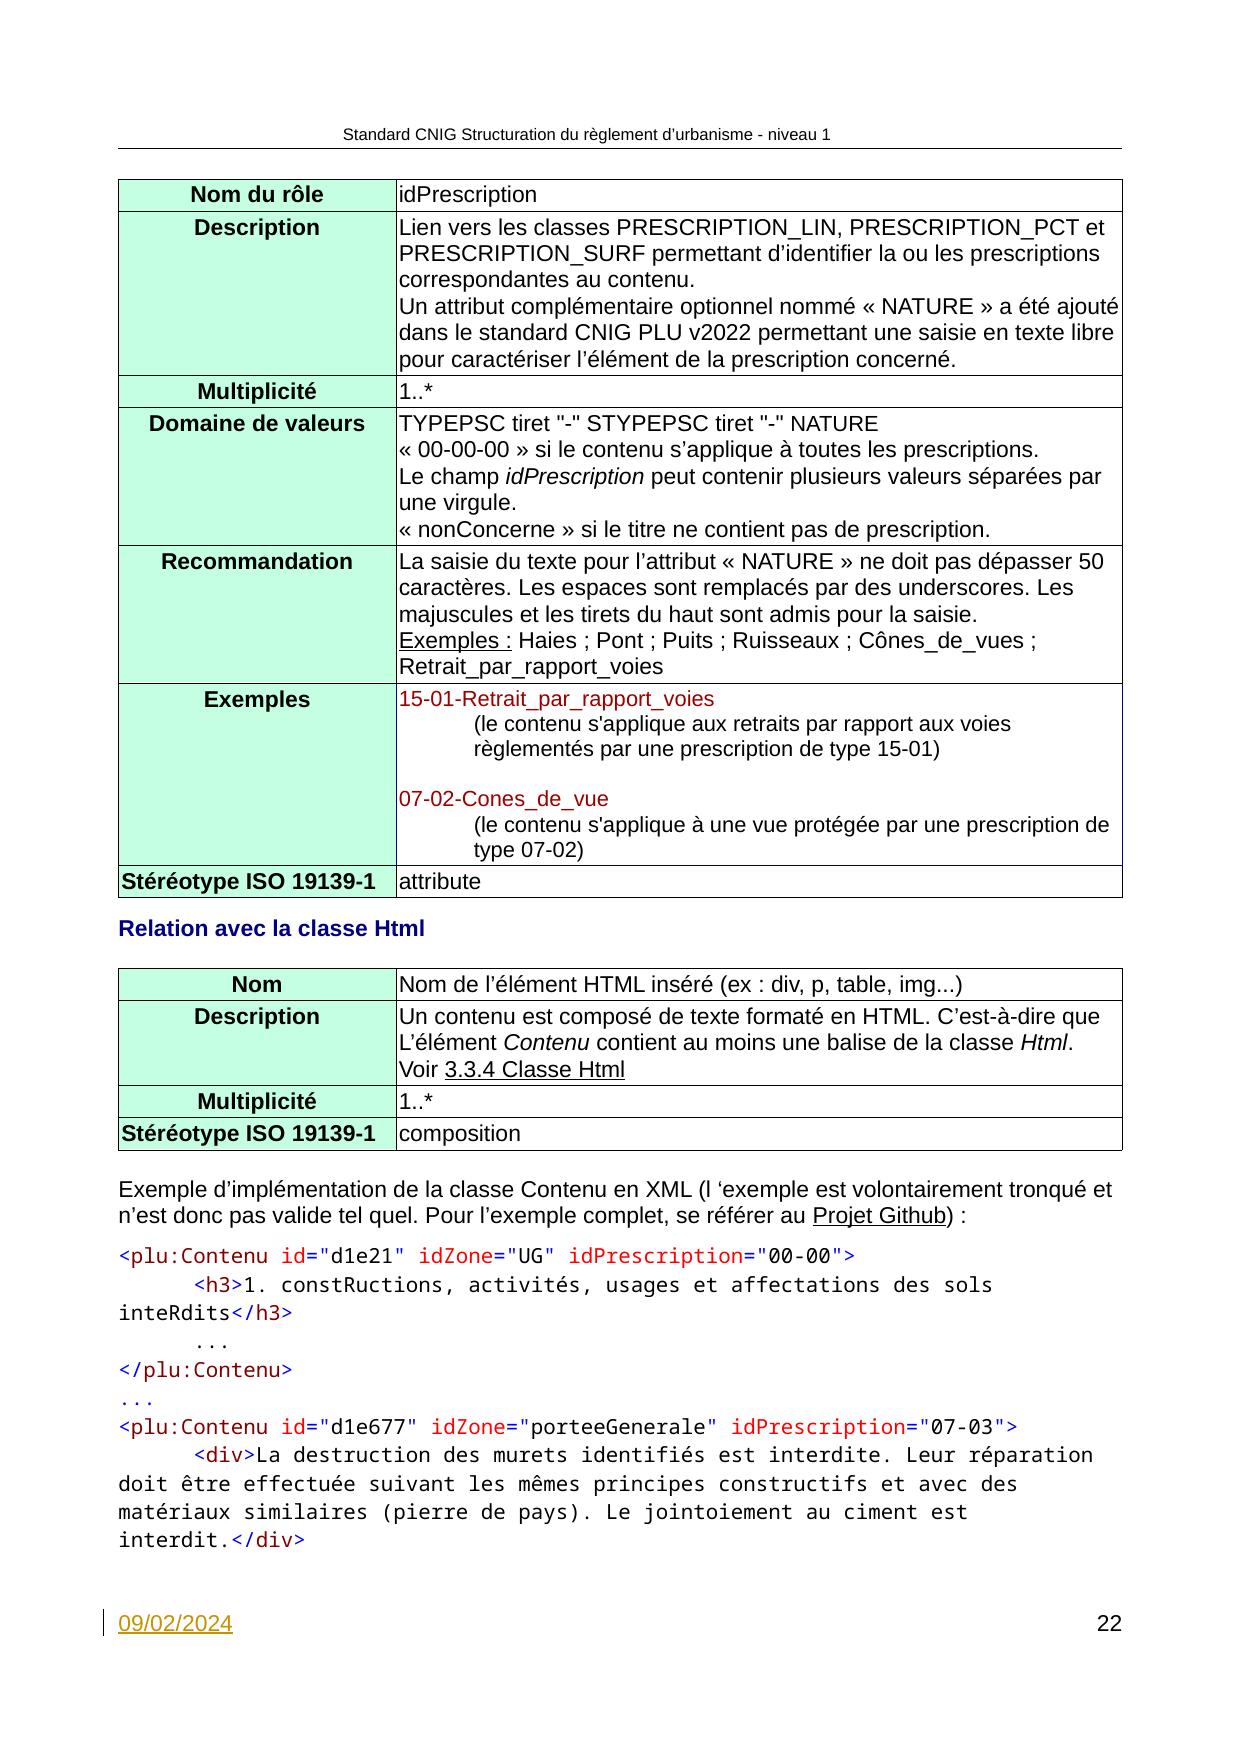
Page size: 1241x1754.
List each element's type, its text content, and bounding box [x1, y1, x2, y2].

table_cell Multiplicité [119, 1086, 396, 1117]
table_cell Description [119, 1001, 396, 1085]
table_header Nom de l’élément HTML inséré (ex : div, p, table, img...) [397, 969, 1122, 1000]
table_cell Stéréotype ISO 19139-1 [119, 866, 396, 897]
table_header idPrescription [397, 180, 1122, 211]
text <h3>1. constRuctions, activités, usages et affectations des sols inteRdits</h3> [118, 1270, 1122, 1327]
text ... [118, 1383, 1122, 1412]
text Exemple d’implémentation de la classe Contenu en XML (l ‘exemple est volontairement tronqué et n’est donc pas valide tel quel. Pour l’exemple complet, se référer au Projet Github) : [118, 1176, 1122, 1229]
table_cell Lien vers les classes PRESCRIPTION_LIN, PRESCRIPTION_PCT et PRESCRIPTION_SURF permettant d’identifier la ou les prescriptions correspondantes au contenu. Un attribut complémentaire optionnel nommé « NATURE » a été ajouté dans le standard CNIG PLU v2022 permettant une saisie en texte libre pour caractériser l’élément de la prescription concerné. [397, 212, 1122, 375]
table_cell TYPEPSC tiret "-" STYPEPSC tiret "-" NATURE « 00-00-00 » si le contenu s’applique à toutes les prescriptions. Le champ idPrescription peut contenir plusieurs valeurs séparées par une virgule. « nonConcerne » si le titre ne contient pas de prescription. [397, 408, 1122, 545]
table_header Nom [119, 969, 396, 1000]
table_cell Un contenu est composé de texte formaté en HTML. C’est-à-dire que L’élément Contenu contient au moins une balise de la classe Html. Voir 3.3.4 Classe Html [397, 1001, 1122, 1085]
text </plu:Contenu> [118, 1355, 1122, 1383]
table_cell 1..* [397, 376, 1122, 407]
table_cell Recommandation [119, 546, 396, 682]
table_cell Exemples [119, 684, 396, 865]
table_cell attribute [397, 866, 1122, 897]
text <div>La destruction des murets identifiés est interdite. Leur réparation doit être effectuée suivant les mêmes principes constructifs et avec des matériaux similaires (pierre de pays). Le jointoiement au ciment est interdit.</div> [118, 1440, 1122, 1554]
table_cell La saisie du texte pour l’attribut « NATURE » ne doit pas dépasser 50 caractères. Les espaces sont remplacés par des underscores. Les majuscules et les tirets du haut sont admis pour la saisie. Exemples : Haies ; Pont ; Puits ; Ruisseaux ; Cônes_de_vues ; Retrait_par_rapport_voies [397, 546, 1122, 682]
text <plu:Contenu id="d1e677" idZone="porteeGenerale" idPrescription="07-03"> [118, 1412, 1122, 1440]
table_cell Multiplicité [119, 376, 396, 407]
table_cell Domaine de valeurs [119, 408, 396, 545]
table_cell 15-01-Retrait_par_rapport_voies (le contenu s'applique aux retraits par rapport aux voies règlementés par une prescription de type 15-01) 07-02-Cones_de_vue (le contenu s'applique à une vue protégée par une prescription de type 07-02) [397, 684, 1122, 865]
subtitle Relation avec la classe Html [118, 915, 1122, 941]
table_cell Description [119, 212, 396, 375]
table_cell 1..* [397, 1086, 1122, 1117]
table_header Nom du rôle [119, 180, 396, 211]
text ... [118, 1327, 1122, 1355]
table_cell composition [397, 1118, 1122, 1149]
table_cell Stéréotype ISO 19139-1 [119, 1118, 396, 1149]
text <plu:Contenu id="d1e21" idZone="UG" idPrescription="00-00"> [118, 1241, 1122, 1270]
